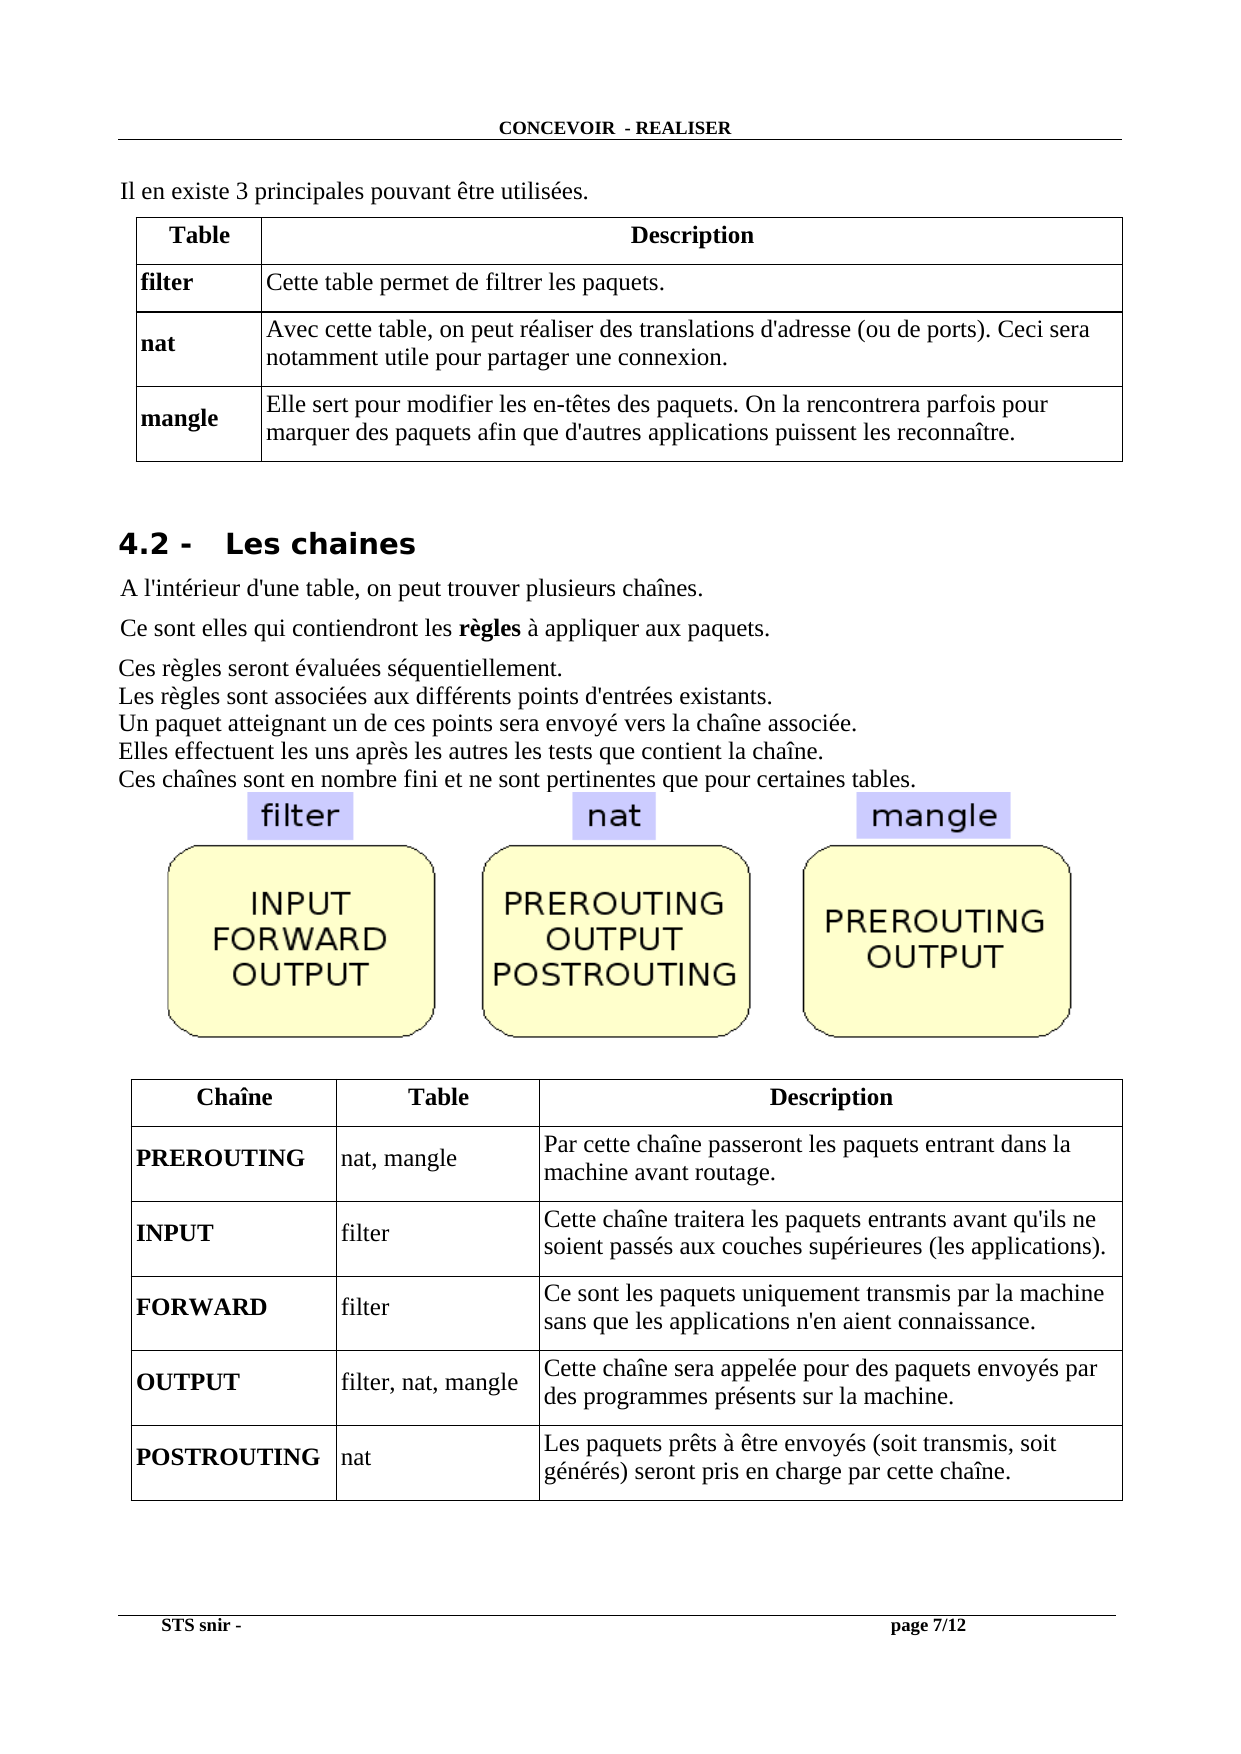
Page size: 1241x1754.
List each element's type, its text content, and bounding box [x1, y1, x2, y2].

table_header Chaîne [132, 1080, 336, 1126]
table_cell OUTPUT [132, 1351, 336, 1425]
table_header Description [262, 218, 1122, 264]
table_cell Cette chaîne traitera les paquets entrants avant qu'ils ne soient passés aux couches supérieures (les applications). [540, 1202, 1122, 1276]
table_cell mangle [137, 387, 261, 461]
table_cell filter, nat, mangle [337, 1351, 539, 1425]
table_cell filter [337, 1202, 539, 1276]
table_cell POSTROUTING [132, 1426, 336, 1500]
text A l'intérieur d'une table, on peut trouver plusieurs chaînes. [120, 574, 1122, 601]
table_header Description [540, 1080, 1122, 1126]
subtitle Les chaines [118, 527, 1122, 561]
table_cell Elle sert pour modifier les en-têtes des paquets. On la rencontrera parfois pour marquer des paquets afin que d'autres applications puissent les reconnaître. [262, 387, 1122, 461]
table_cell Cette table permet de filtrer les paquets. [262, 265, 1122, 311]
table_cell Avec cette table, on peut réaliser des translations d'adresse (ou de ports). Ceci sera notamment utile pour partager une connexion. [262, 313, 1122, 386]
text Un paquet atteignant un de ces points sera envoyé vers la chaîne associée. [118, 709, 1122, 737]
table_cell nat [337, 1426, 539, 1500]
table_header Table [337, 1080, 539, 1126]
text Il en existe 3 principales pouvant être utilisées. [120, 177, 1122, 205]
text Ce sont elles qui contiendront les règles à appliquer aux paquets. [120, 614, 1122, 642]
table_cell nat [137, 313, 261, 386]
text Elles effectuent les uns après les autres les tests que contient la chaîne. [118, 737, 1122, 765]
table_cell filter [337, 1277, 539, 1350]
table_cell Les paquets prêts à être envoyés (soit transmis, soit générés) seront pris en charge par cette chaîne. [540, 1426, 1122, 1500]
table_cell FORWARD [132, 1277, 336, 1350]
table_cell INPUT [132, 1202, 336, 1276]
table_cell nat, mangle [337, 1127, 539, 1201]
table_cell Par cette chaîne passeront les paquets entrant dans la machine avant routage. [540, 1127, 1122, 1201]
text Ces règles seront évaluées séquentiellement. [118, 654, 1122, 682]
text Les règles sont associées aux différents points d'entrées existants. [118, 682, 1122, 709]
table_cell PREROUTING [132, 1127, 336, 1201]
table_cell Ce sont les paquets uniquement transmis par la machine sans que les applications n'en aient connaissance. [540, 1277, 1122, 1350]
table_cell filter [137, 265, 261, 311]
picture [167, 792, 1073, 1039]
table_cell Cette chaîne sera appelée pour des paquets envoyés par des programmes présents sur la machine. [540, 1351, 1122, 1425]
text Ces chaînes sont en nombre fini et ne sont pertinentes que pour certaines tables. [118, 765, 1122, 793]
table_header Table [137, 218, 261, 264]
